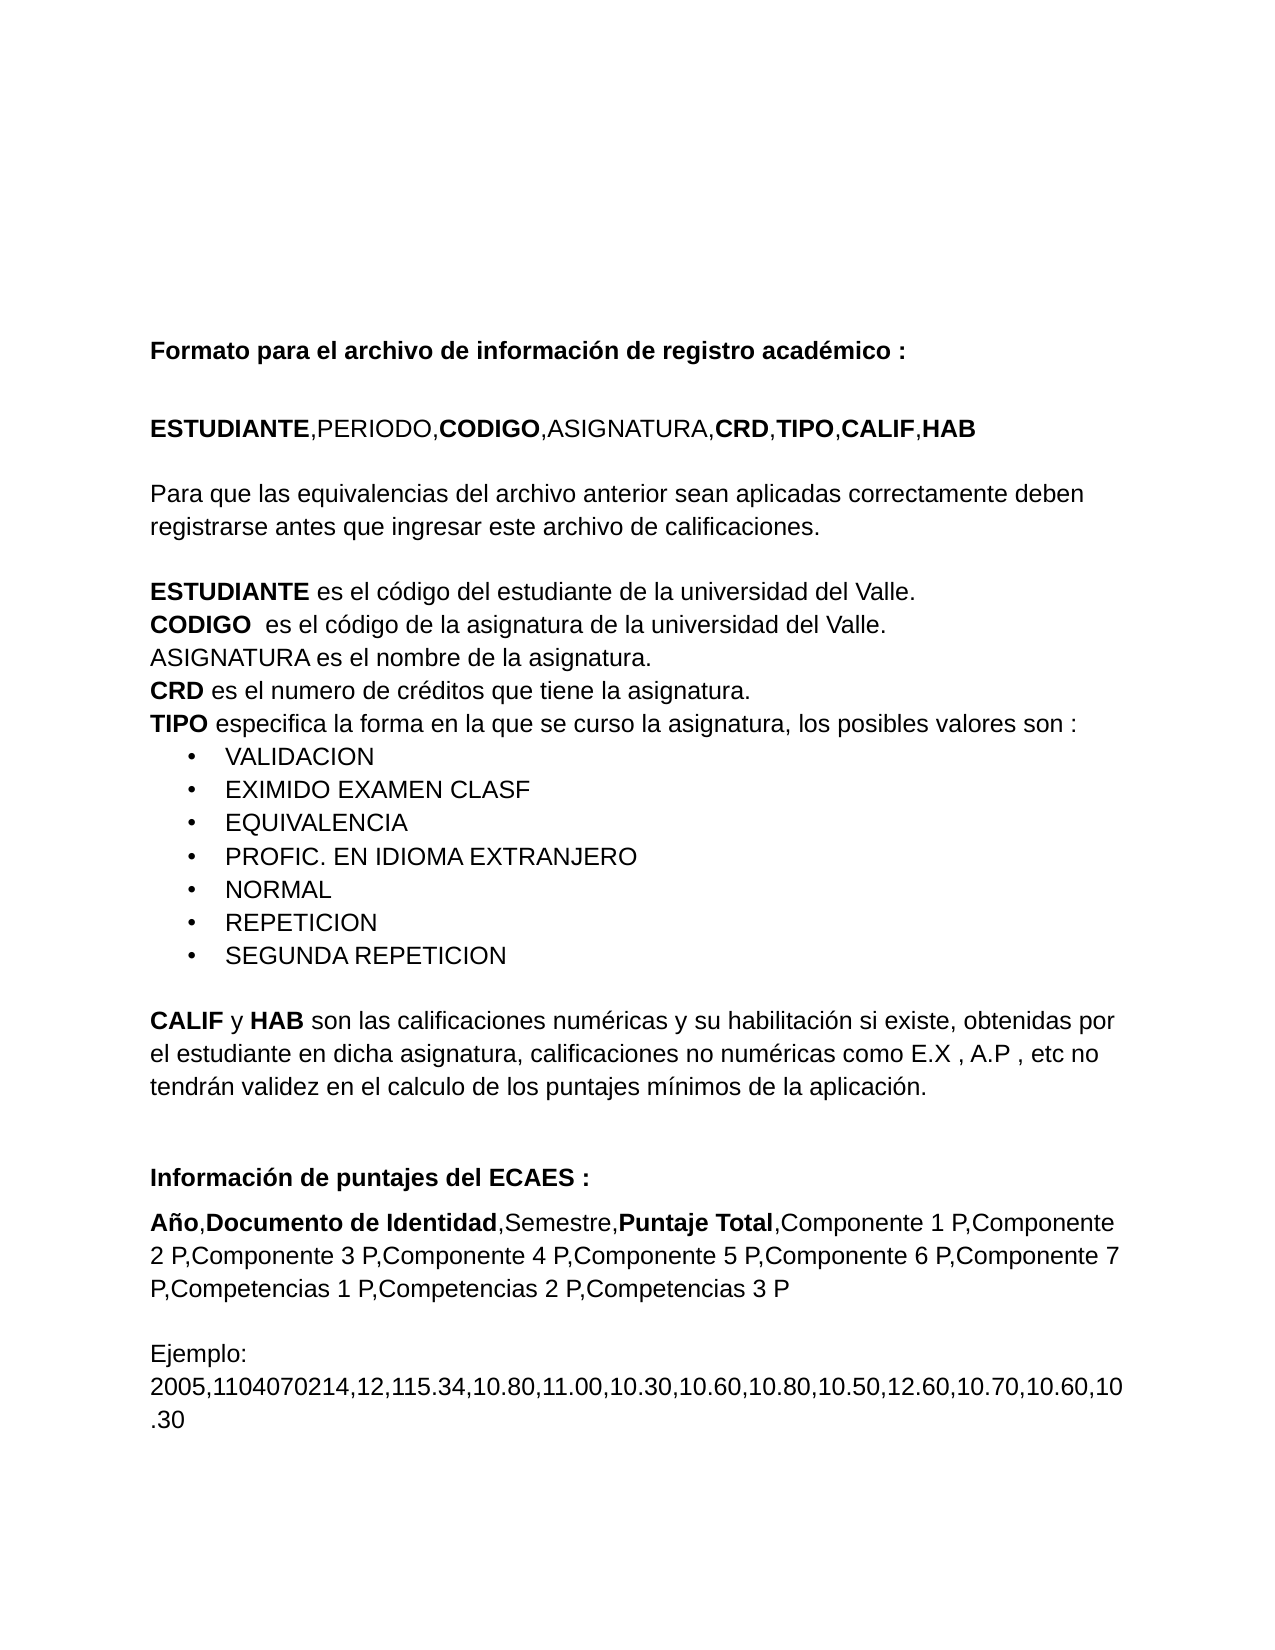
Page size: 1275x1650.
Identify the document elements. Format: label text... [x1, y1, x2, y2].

list EXIMIDO EXAMEN CLASF [187, 775, 1125, 804]
list VALIDACION [187, 742, 1125, 771]
subtitle Información de puntajes del ECAES : [150, 1162, 1125, 1191]
list EQUIVALENCIA [187, 808, 1125, 837]
text ESTUDIANTE,PERIODO,CODIGO,ASIGNATURA,CRD,TIPO,CALIF,HAB [150, 414, 1125, 442]
list PROFIC. EN IDIOMA EXTRANJERO [187, 842, 1125, 870]
subtitle Formato para el archivo de información de registro académico : [150, 336, 1125, 365]
text Ejemplo: [150, 1339, 1125, 1368]
list SEGUNDA REPETICION [187, 941, 1125, 970]
text CRD es el numero de créditos que tiene la asignatura. [150, 676, 1125, 705]
text ASIGNATURA es el nombre de la asignatura. [150, 643, 1125, 672]
list NORMAL [187, 875, 1125, 903]
text TIPO especifica la forma en la que se curso la asignatura, los posibles valores son : [150, 709, 1125, 738]
text Año,Documento de Identidad,Semestre,Puntaje Total,Componente 1 P,Componente 2 P,Componente 3 P,Componente 4 P,Componente 5 P,Componente 6 P,Componente 7 P,Competencias 1 P,Competencias 2 P,Competencias 3 P [150, 1208, 1125, 1303]
text Para que las equivalencias del archivo anterior sean aplicadas correctamente deben registrarse antes que ingresar este archivo de calificaciones. [150, 479, 1125, 541]
text CALIF y HAB son las calificaciones numéricas y su habilitación si existe, obtenidas por el estudiante en dicha asignatura, calificaciones no numéricas como E.X , A.P , etc no tendrán validez en el calculo de los puntajes mínimos de la aplicación. [150, 1006, 1125, 1101]
text ESTUDIANTE es el código del estudiante de la universidad del Valle. [150, 577, 1125, 606]
text CODIGO es el código de la asignatura de la universidad del Valle. [150, 610, 1125, 639]
text 2005,1104070214,12,115.34,10.80,11.00,10.30,10.60,10.80,10.50,12.60,10.70,10.60,10.30 [150, 1372, 1125, 1434]
list REPETICION [187, 908, 1125, 937]
